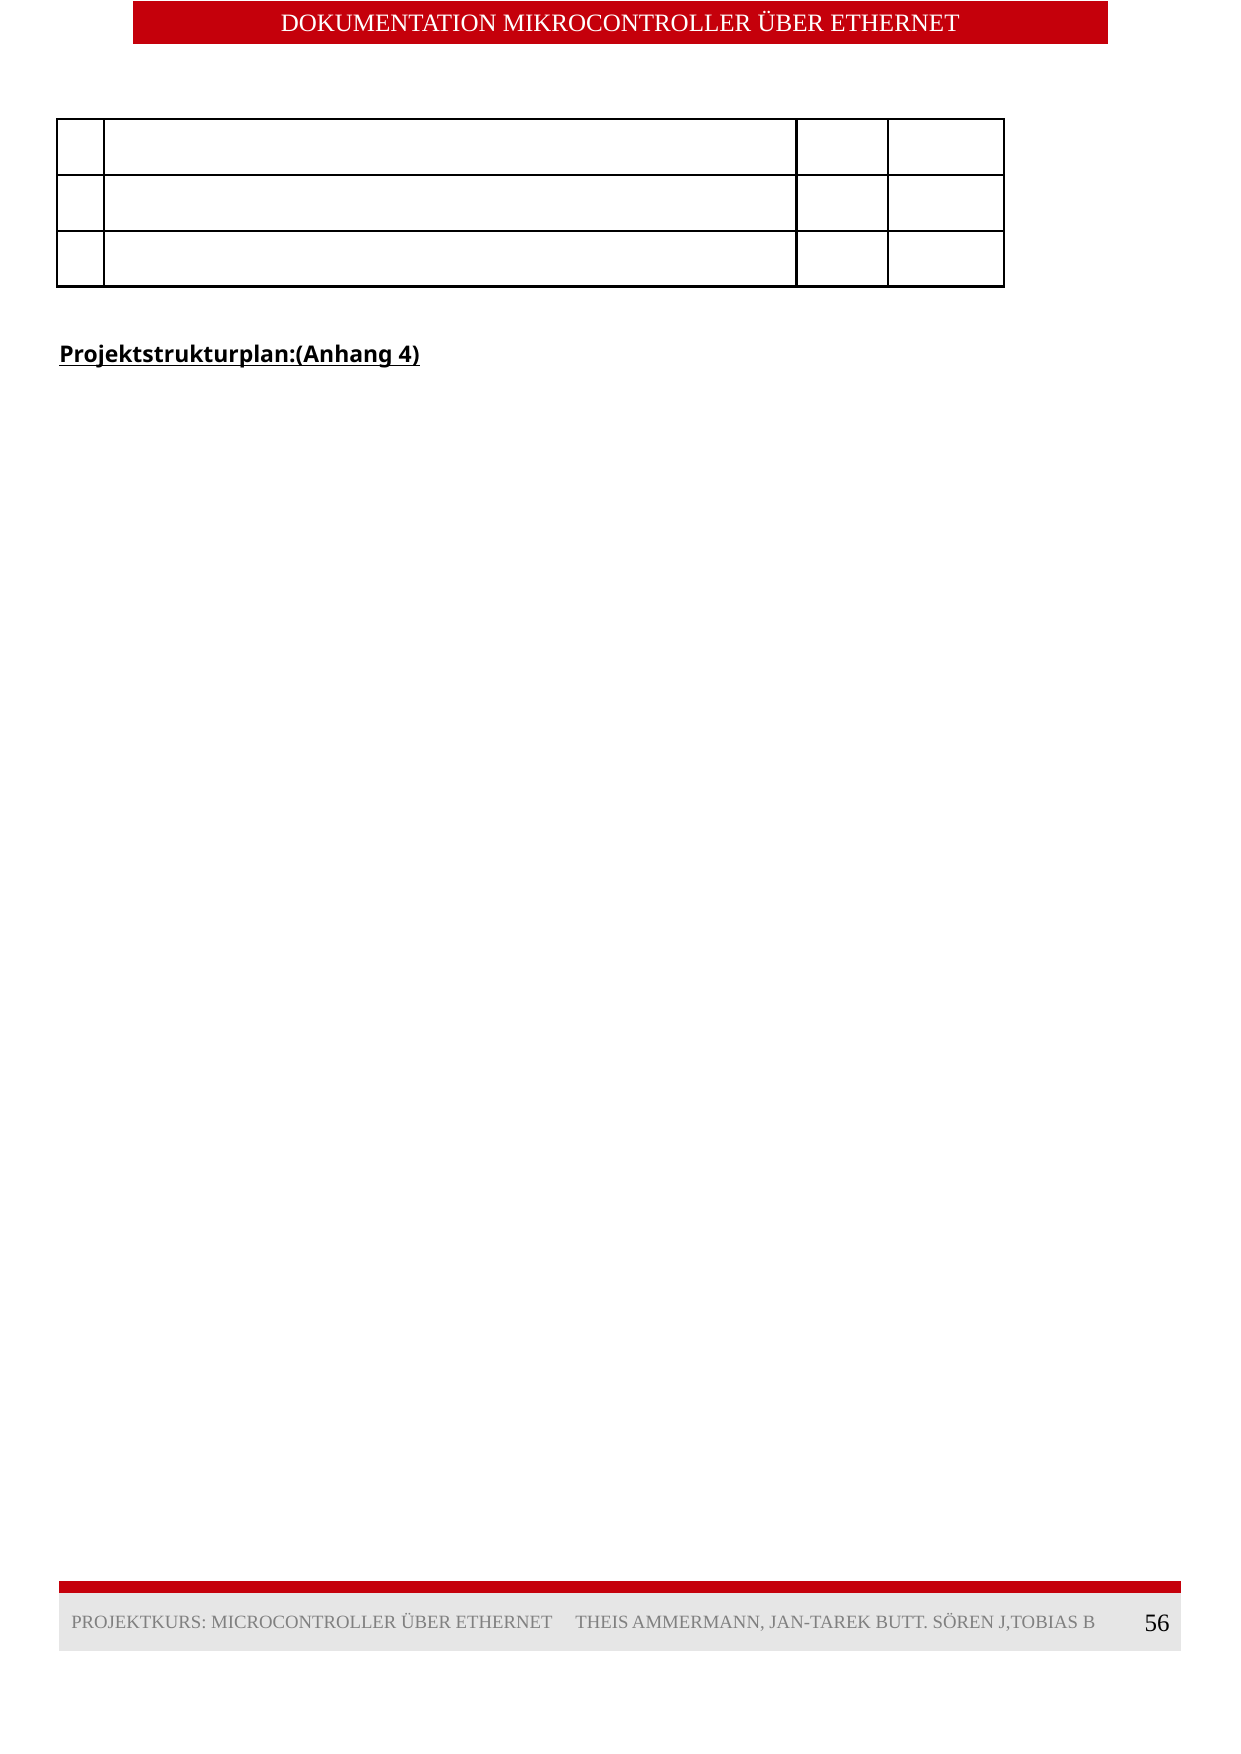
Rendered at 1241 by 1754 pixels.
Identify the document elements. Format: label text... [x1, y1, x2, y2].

table_cell [889, 176, 1003, 229]
table_cell [58, 176, 103, 229]
table_cell [889, 232, 1003, 285]
table_cell [105, 176, 795, 229]
table_cell [58, 232, 103, 285]
table_cell [889, 120, 1003, 174]
table_cell [105, 232, 795, 285]
table_cell [798, 232, 887, 285]
table_cell [798, 120, 887, 174]
text Projektstrukturplan:(Anhang 4) [59, 338, 1181, 369]
table_cell [58, 120, 103, 174]
table_cell [105, 120, 795, 174]
table_cell [798, 176, 887, 229]
